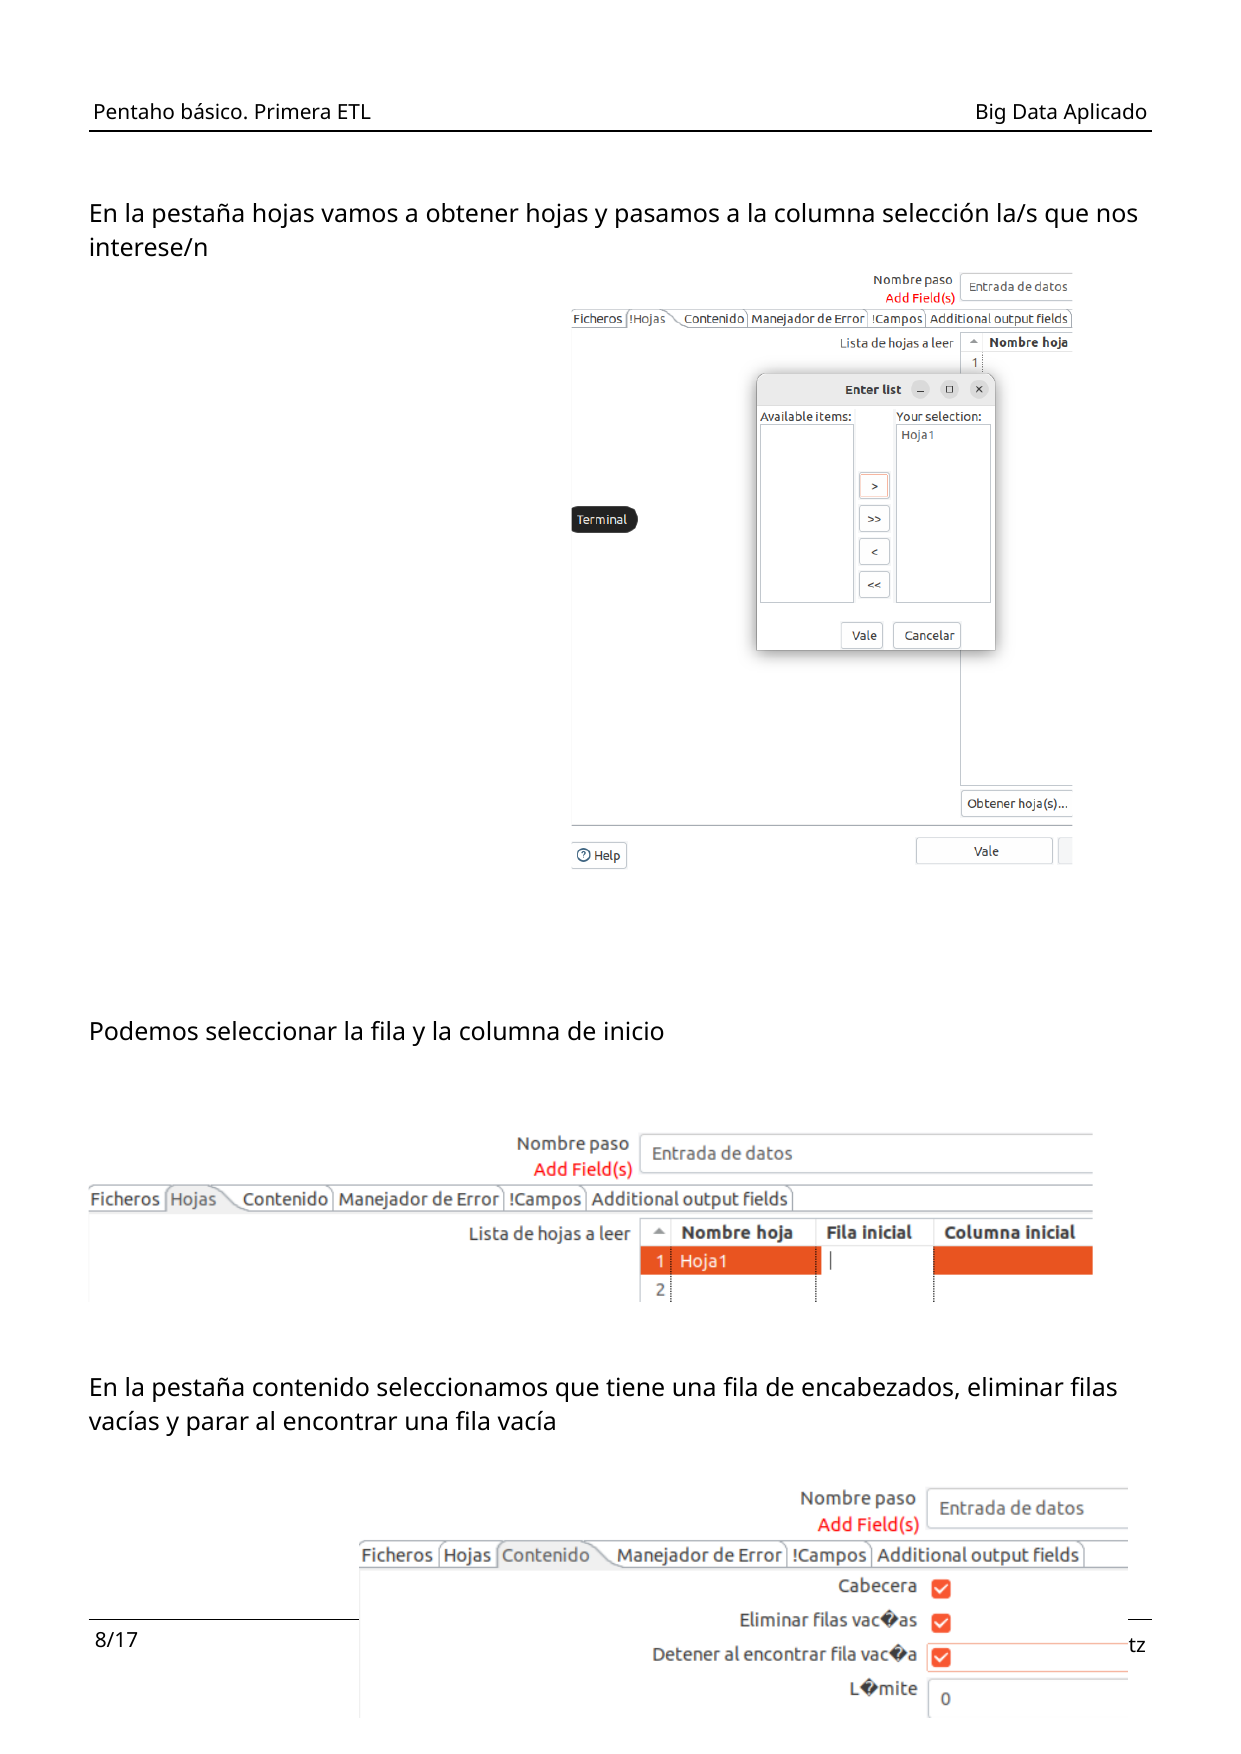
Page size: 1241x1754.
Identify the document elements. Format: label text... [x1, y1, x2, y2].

picture [571, 265, 1073, 870]
text En la pestaña hojas vamos a obtener hojas y pasamos a la columna selección la/s que nos interese/n [88, 196, 1152, 264]
text Podemos seleccionar la fila y la columna de inicio [88, 1013, 1152, 1047]
picture [88, 1124, 1093, 1302]
text En la pestaña contenido seleccionamos que tiene una fila de encabezados, eliminar filas vacías y parar al encontrar una fila vacía [88, 1369, 1152, 1438]
picture [359, 1478, 1128, 1718]
